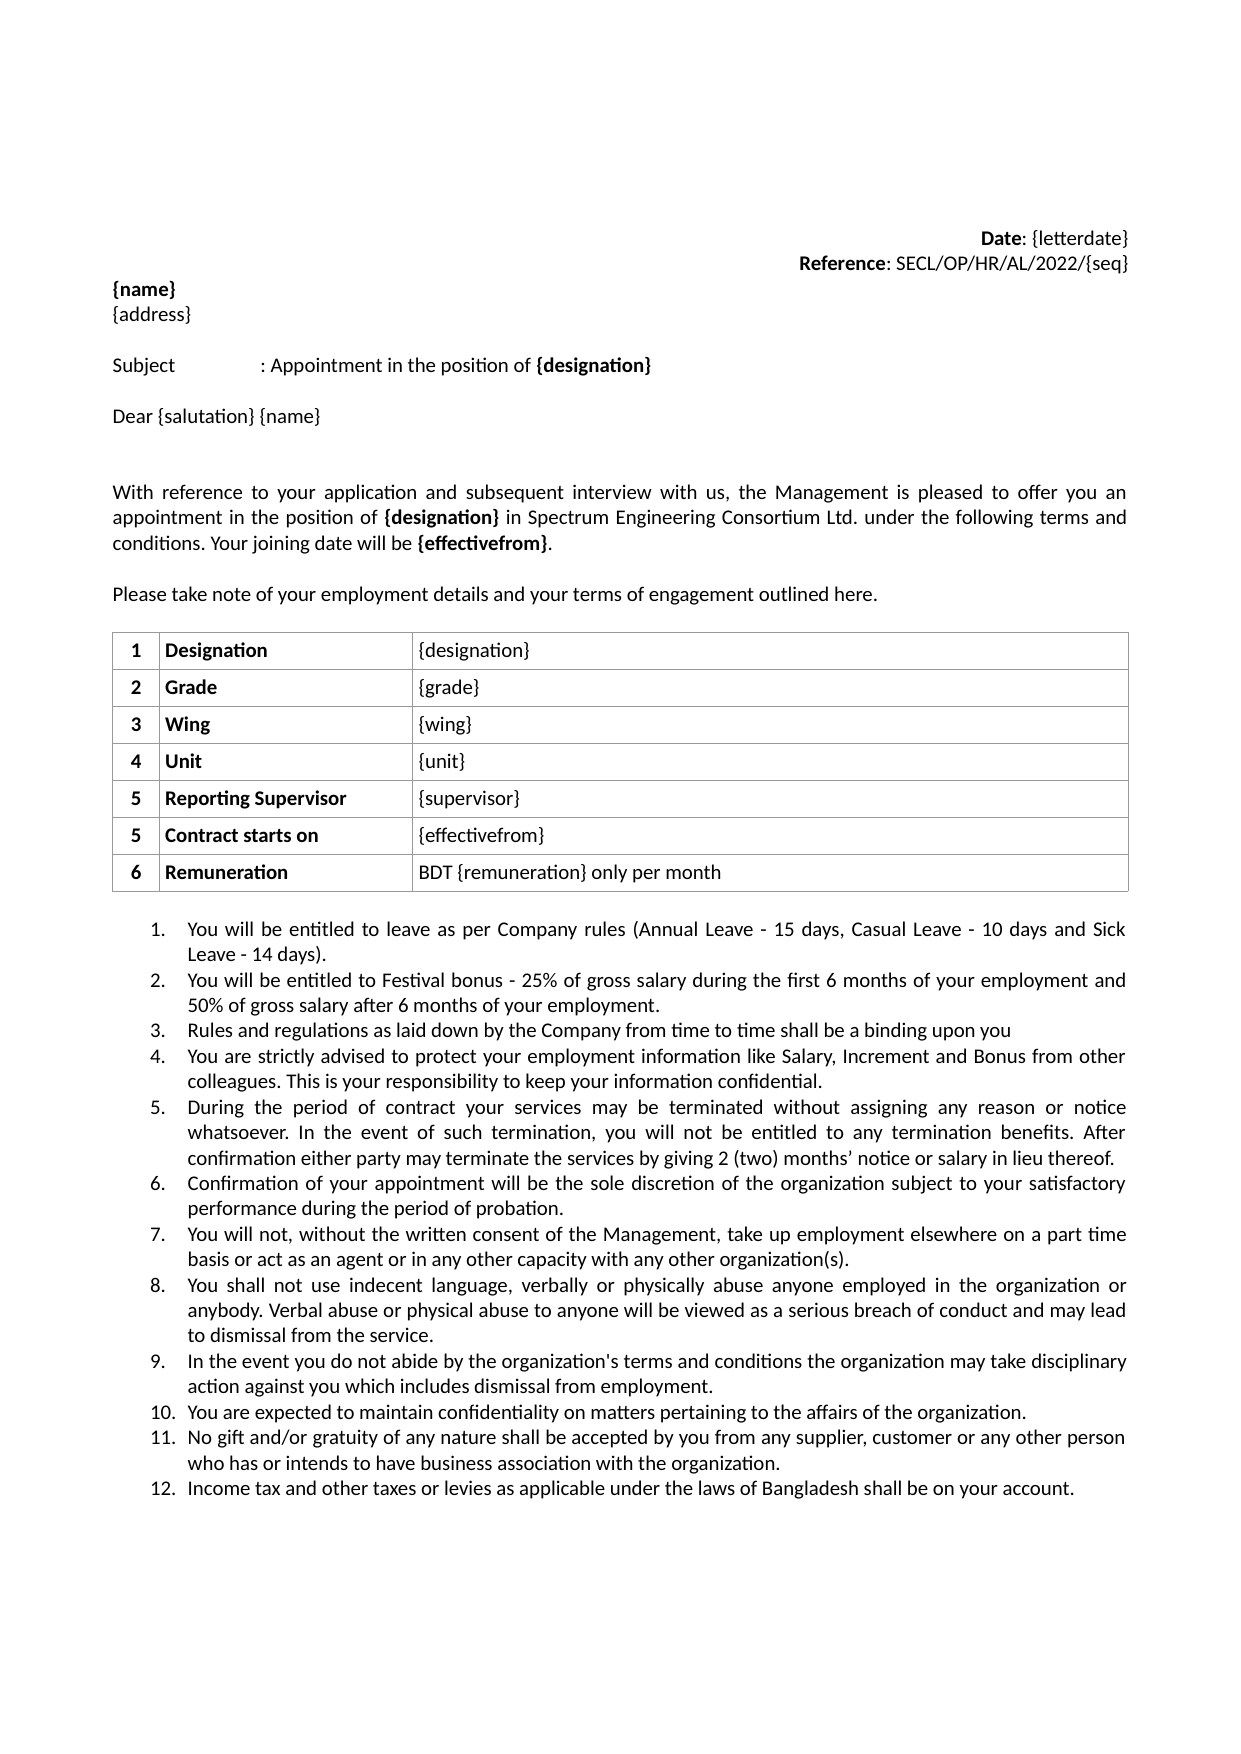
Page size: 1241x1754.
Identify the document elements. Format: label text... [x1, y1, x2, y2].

text Reference: SECL/OP/HR/AL/2022/{seq} [112, 250, 1128, 276]
list During the period of contract your services may be terminated without assigning any reason or notice whatsoever. In the event of such termination, you will not be entitled to any termination benefits. After confirmation either party may terminate the services by giving 2 (two) months’ notice or salary in lieu thereof. [150, 1094, 1128, 1170]
table_cell 3 [113, 707, 159, 743]
table_cell Remuneration [160, 855, 412, 891]
table_cell {supervisor} [413, 781, 1128, 817]
text Date: {letterdate} [112, 225, 1128, 250]
text {address} [112, 301, 1128, 327]
table_cell {effectivefrom} [413, 818, 1128, 853]
list No gift and/or gratuity of any nature shall be accepted by you from any supplier, customer or any other person who has or intends to have business association with the organization. [150, 1424, 1128, 1475]
list In the event you do not abide by the organization's terms and conditions the organization may take disciplinary action against you which includes dismissal from employment. [150, 1348, 1128, 1399]
table_cell Grade [160, 670, 412, 706]
list You are expected to maintain confidentiality on matters pertaining to the affairs of the organization. [150, 1399, 1128, 1424]
list You will not, without the written consent of the Management, take up employment elsewhere on a part time basis or act as an agent or in any other capacity with any other organization(s). [150, 1221, 1128, 1272]
text With reference to your application and subsequent interview with us, the Management is pleased to offer you an appointment in the position of {designation} in Spectrum Engineering Consortium Ltd. under the following terms and conditions. Your joining date will be {effectivefrom}. [112, 479, 1128, 555]
list You are strictly advised to protect your employment information like Salary, Increment and Bonus from other colleagues. This is your responsibility to keep your information confidential. [150, 1043, 1128, 1094]
table_cell 5 [113, 818, 159, 853]
text Dear {salutation} {name} [112, 403, 1128, 428]
table_cell {grade} [413, 670, 1128, 706]
table_cell 2 [113, 670, 159, 706]
table_header {designation} [413, 633, 1128, 669]
text Subject : Appointment in the position of {designation} [112, 352, 1128, 377]
text {name} [112, 276, 1128, 301]
table_cell 5 [113, 781, 159, 817]
table_cell {wing} [413, 707, 1128, 743]
table_cell BDT {remuneration} only per month [413, 855, 1128, 891]
text Please take note of your employment details and your terms of engagement outlined here. [112, 581, 1128, 606]
table_cell 4 [113, 744, 159, 779]
table_cell Wing [160, 707, 412, 743]
list Income tax and other taxes or levies as applicable under the laws of Bangladesh shall be on your account. [150, 1475, 1128, 1501]
table_cell Unit [160, 744, 412, 779]
table_cell Contract starts on [160, 818, 412, 853]
table_header Designation [160, 633, 412, 669]
table_header 1 [113, 633, 159, 669]
table_cell Reporting Supervisor [160, 781, 412, 817]
list You will be entitled to leave as per Company rules (Annual Leave - 15 days, Casual Leave - 10 days and Sick Leave - 14 days). [150, 916, 1128, 967]
list Confirmation of your appointment will be the sole discretion of the organization subject to your satisfactory performance during the period of probation. [150, 1170, 1128, 1221]
table_cell 6 [113, 855, 159, 891]
list You will be entitled to Festival bonus - 25% of gross salary during the first 6 months of your employment and 50% of gross salary after 6 months of your employment. [150, 967, 1128, 1018]
list Rules and regulations as laid down by the Company from time to time shall be a binding upon you [150, 1018, 1128, 1043]
list You shall not use indecent language, verbally or physically abuse anyone employed in the organization or anybody. Verbal abuse or physical abuse to anyone will be viewed as a serious breach of conduct and may lead to dismissal from the service. [150, 1272, 1128, 1348]
table_cell {unit} [413, 744, 1128, 779]
